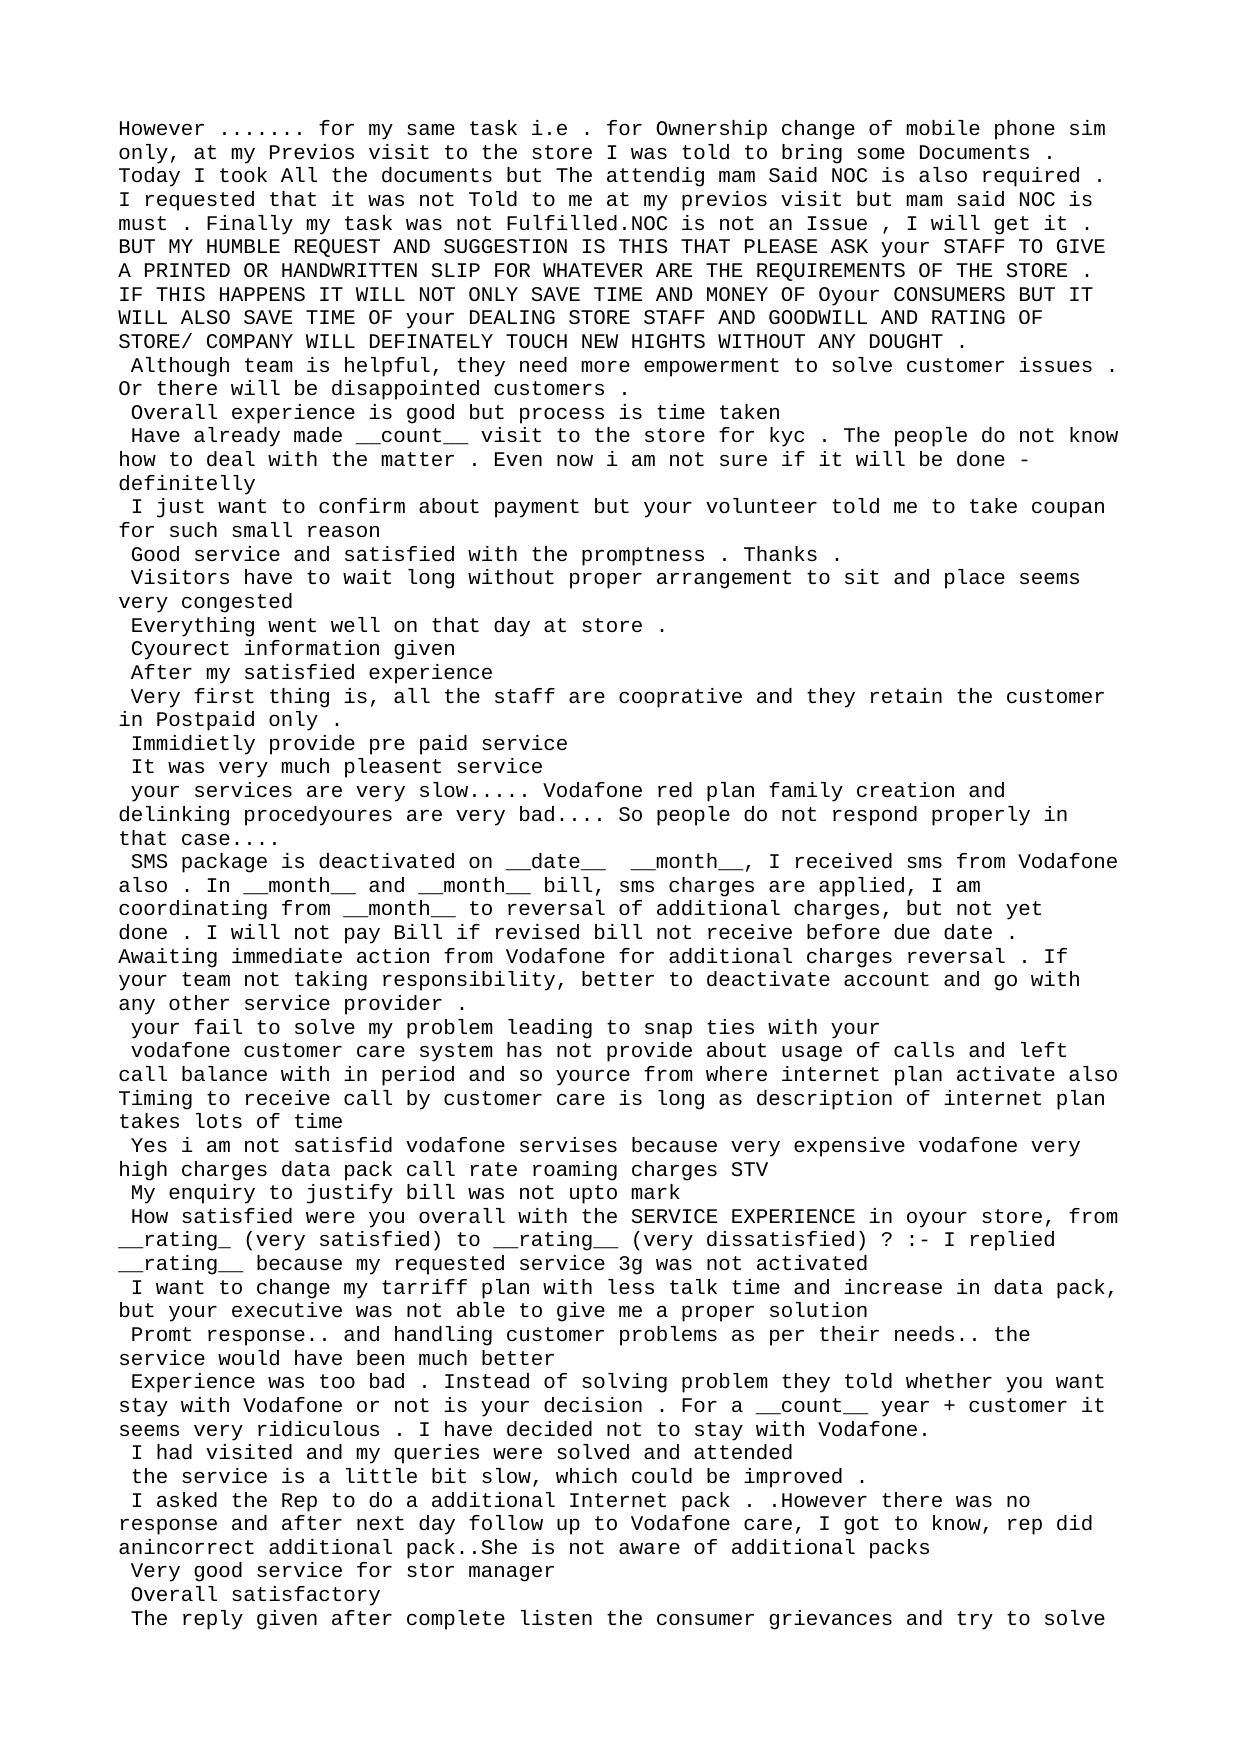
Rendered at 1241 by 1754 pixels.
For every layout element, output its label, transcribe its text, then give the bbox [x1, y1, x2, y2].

text Although team is helpful, they need more empowerment to solve customer issues . Or there will be disappointed customers . [118, 354, 1122, 402]
text Yes i am not satisfid vodafone servises because very expensive vodafone very high charges data pack call rate roaming charges STV [118, 1135, 1122, 1182]
text Overall experience is good but process is time taken [118, 402, 1122, 426]
text Immidietly provide pre paid service [118, 733, 1122, 757]
text Very good service for stor manager [118, 1561, 1122, 1584]
text Good service and satisfied with the promptness . Thanks . [118, 544, 1122, 567]
text Experience was too bad . Instead of solving problem they told whether you want stay with Vodafone or not is your decision . For a __count__ year + customer it seems very ridiculous . I have decided not to stay with Vodafone. [118, 1371, 1122, 1442]
text the service is a little bit slow, which could be improved . [118, 1466, 1122, 1489]
text I asked the Rep to do a additional Internet pack . .However there was no response and after next day follow up to Vodafone care, I got to know, rep did anincorrect additional pack..She is not aware of additional packs [118, 1489, 1122, 1561]
text However ....... for my same task i.e . for Ownership change of mobile phone sim only, at my Previos visit to the store I was told to bring some Documents . Today I took All the documents but The attendig mam Said NOC is also required . I requested that it was not Told to me at my previos visit but mam said NOC is must . Finally my task was not Fulfilled.NOC is not an Issue , I will get it . BUT MY HUMBLE REQUEST AND SUGGESTION IS THIS THAT PLEASE ASK your STAFF TO GIVE A PRINTED OR HANDWRITTEN SLIP FOR WHATEVER ARE THE REQUIREMENTS OF THE STORE . IF THIS HAPPENS IT WILL NOT ONLY SAVE TIME AND MONEY OF Oyour CONSUMERS BUT IT WILL ALSO SAVE TIME OF your DEALING STORE STAFF AND GOODWILL AND RATING OF STORE/ COMPANY WILL DEFINATELY TOUCH NEW HIGHTS WITHOUT ANY DOUGHT . [118, 118, 1122, 354]
text I had visited and my queries were solved and attended [118, 1442, 1122, 1466]
text Have already made __count__ visit to the store for kyc . The people do not know how to deal with the matter . Even now i am not sure if it will be done - definitelly [118, 426, 1122, 496]
text Very first thing is, all the staff are cooprative and they retain the customer in Postpaid only . [118, 686, 1122, 733]
text The reply given after complete listen the consumer grievances and try to solve [118, 1608, 1122, 1631]
text Cyourect information given [118, 638, 1122, 662]
text I want to change my tarriff plan with less talk time and increase in data pack, but your executive was not able to give me a proper solution [118, 1277, 1122, 1324]
text Overall satisfactory [118, 1584, 1122, 1608]
text My enquiry to justify bill was not upto mark [118, 1182, 1122, 1206]
text I just want to confirm about payment but your volunteer told me to take coupan for such small reason [118, 496, 1122, 544]
text SMS package is deactivated on __date__ __month__, I received sms from Vodafone also . In __month__ and __month__ bill, sms charges are applied, I am coordinating from __month__ to reversal of additional charges, but not yet done . I will not pay Bill if revised bill not receive before due date . Awaiting immediate action from Vodafone for additional charges reversal . If your team not taking responsibility, better to deactivate account and go with any other service provider . [118, 851, 1122, 1017]
text Promt response.. and handling customer problems as per their needs.. the service would have been much better [118, 1324, 1122, 1371]
text your services are very slow..... Vodafone red plan family creation and delinking procedyoures are very bad.... So people do not respond properly in that case.... [118, 780, 1122, 851]
text Everything went well on that day at store . [118, 615, 1122, 638]
text your fail to solve my problem leading to snap ties with your [118, 1017, 1122, 1040]
text Visitors have to wait long without proper arrangement to sit and place seems very congested [118, 567, 1122, 615]
text How satisfied were you overall with the SERVICE EXPERIENCE in oyour store, from __rating_ (very satisfied) to __rating__ (very dissatisfied) ? :- I replied __rating__ because my requested service 3g was not activated [118, 1206, 1122, 1277]
text After my satisfied experience [118, 662, 1122, 686]
text It was very much pleasent service [118, 757, 1122, 780]
text vodafone customer care system has not provide about usage of calls and left call balance with in period and so yource from where internet plan activate also Timing to receive call by customer care is long as description of internet plan takes lots of time [118, 1040, 1122, 1135]
